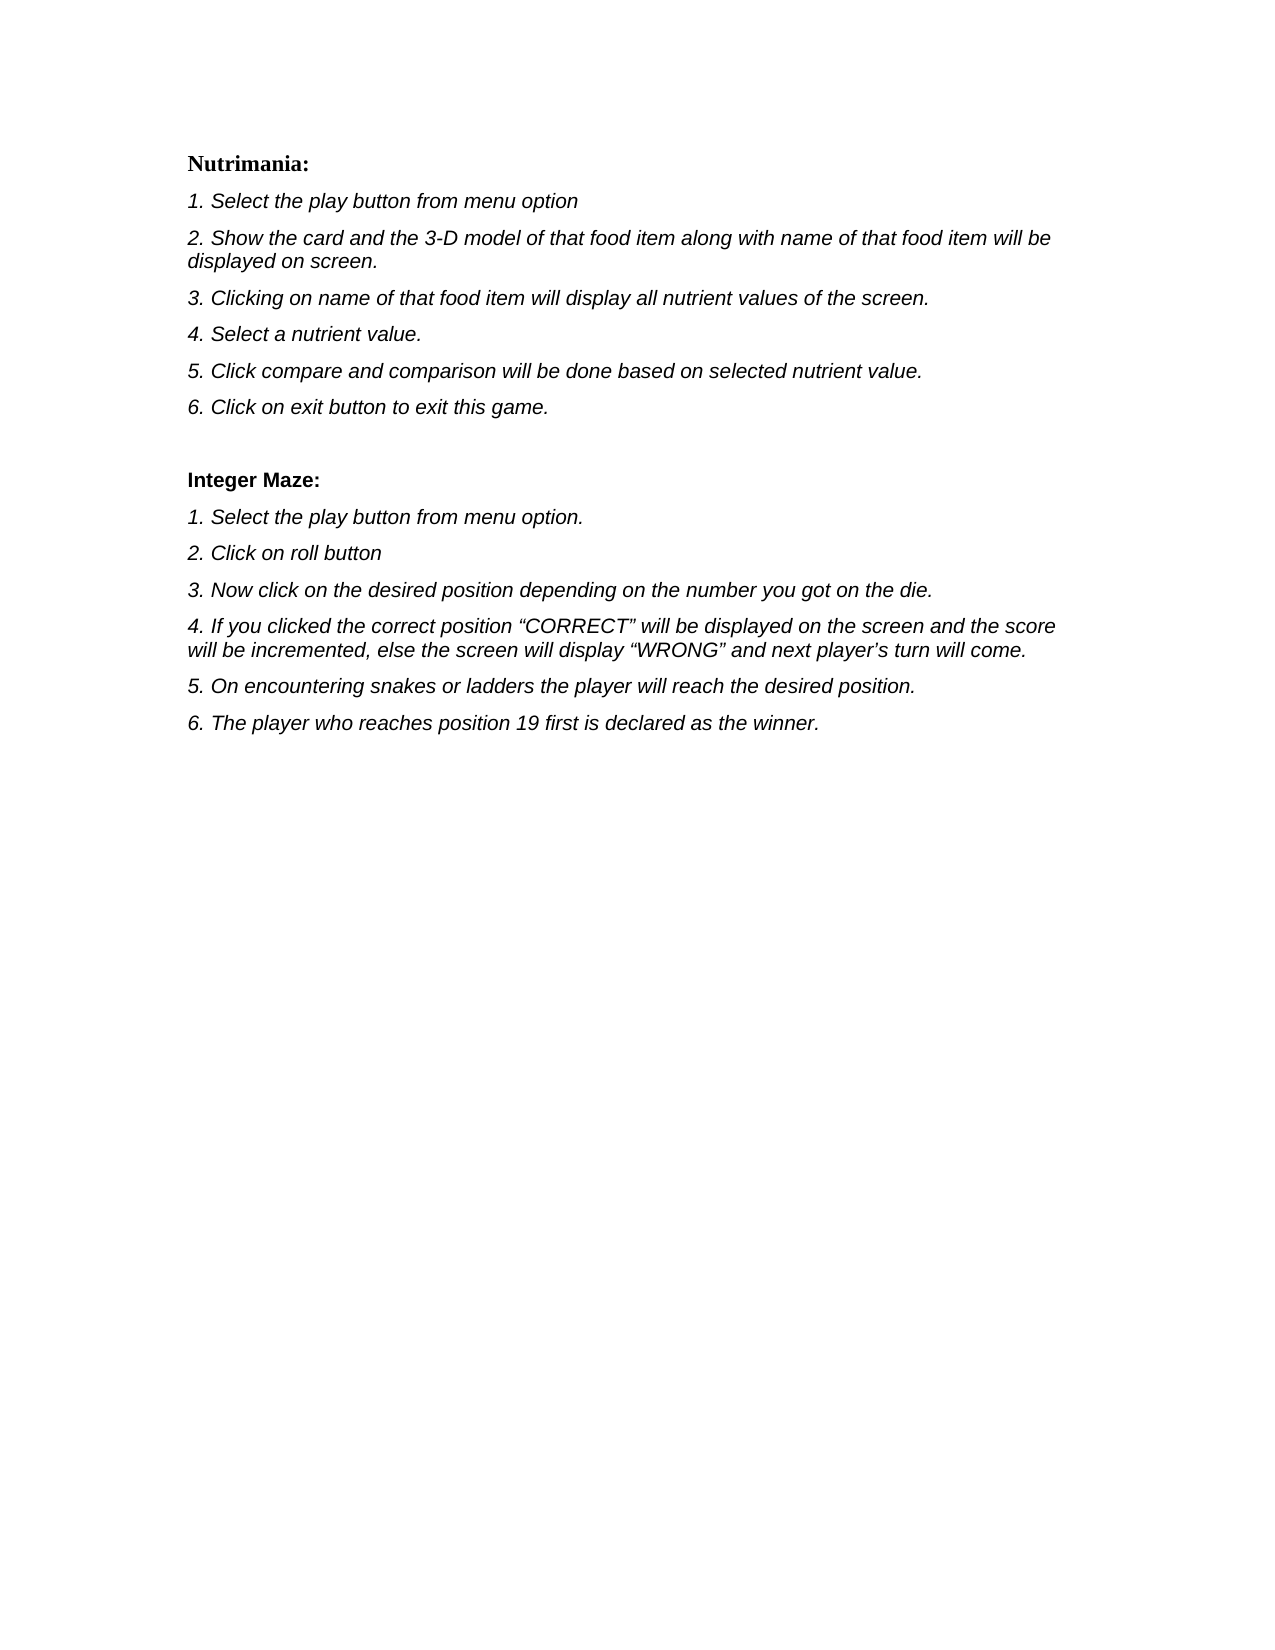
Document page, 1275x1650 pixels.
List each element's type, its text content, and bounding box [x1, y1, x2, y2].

text 5. Click compare and comparison will be done based on selected nutrient value. [187, 359, 1087, 383]
text 1. Select the play button from menu option [187, 189, 1087, 213]
text 4. If you clicked the correct position “CORRECT” will be displayed on the screen and the score will be incremented, else the screen will display “WRONG” and next player’s turn will come. [187, 614, 1087, 662]
text 4. Select a nutrient value. [187, 322, 1087, 346]
text 6. Click on exit button to exit this game. [187, 395, 1087, 419]
text Integer Maze: [187, 468, 1087, 492]
text 6. The player who reaches position 19 first is declared as the winner. [187, 711, 1087, 735]
text 1. Select the play button from menu option. [187, 504, 1087, 528]
text 3. Now click on the desired position depending on the number you got on the die. [187, 577, 1087, 601]
text Nutrimania: [187, 150, 1087, 176]
text 2. Click on roll button [187, 541, 1087, 565]
text 2. Show the card and the 3-D model of that food item along with name of that food item will be displayed on screen. [187, 225, 1087, 273]
text 3. Clicking on name of that food item will display all nutrient values of the screen. [187, 286, 1087, 310]
text 5. On encountering snakes or ladders the player will reach the desired position. [187, 674, 1087, 698]
